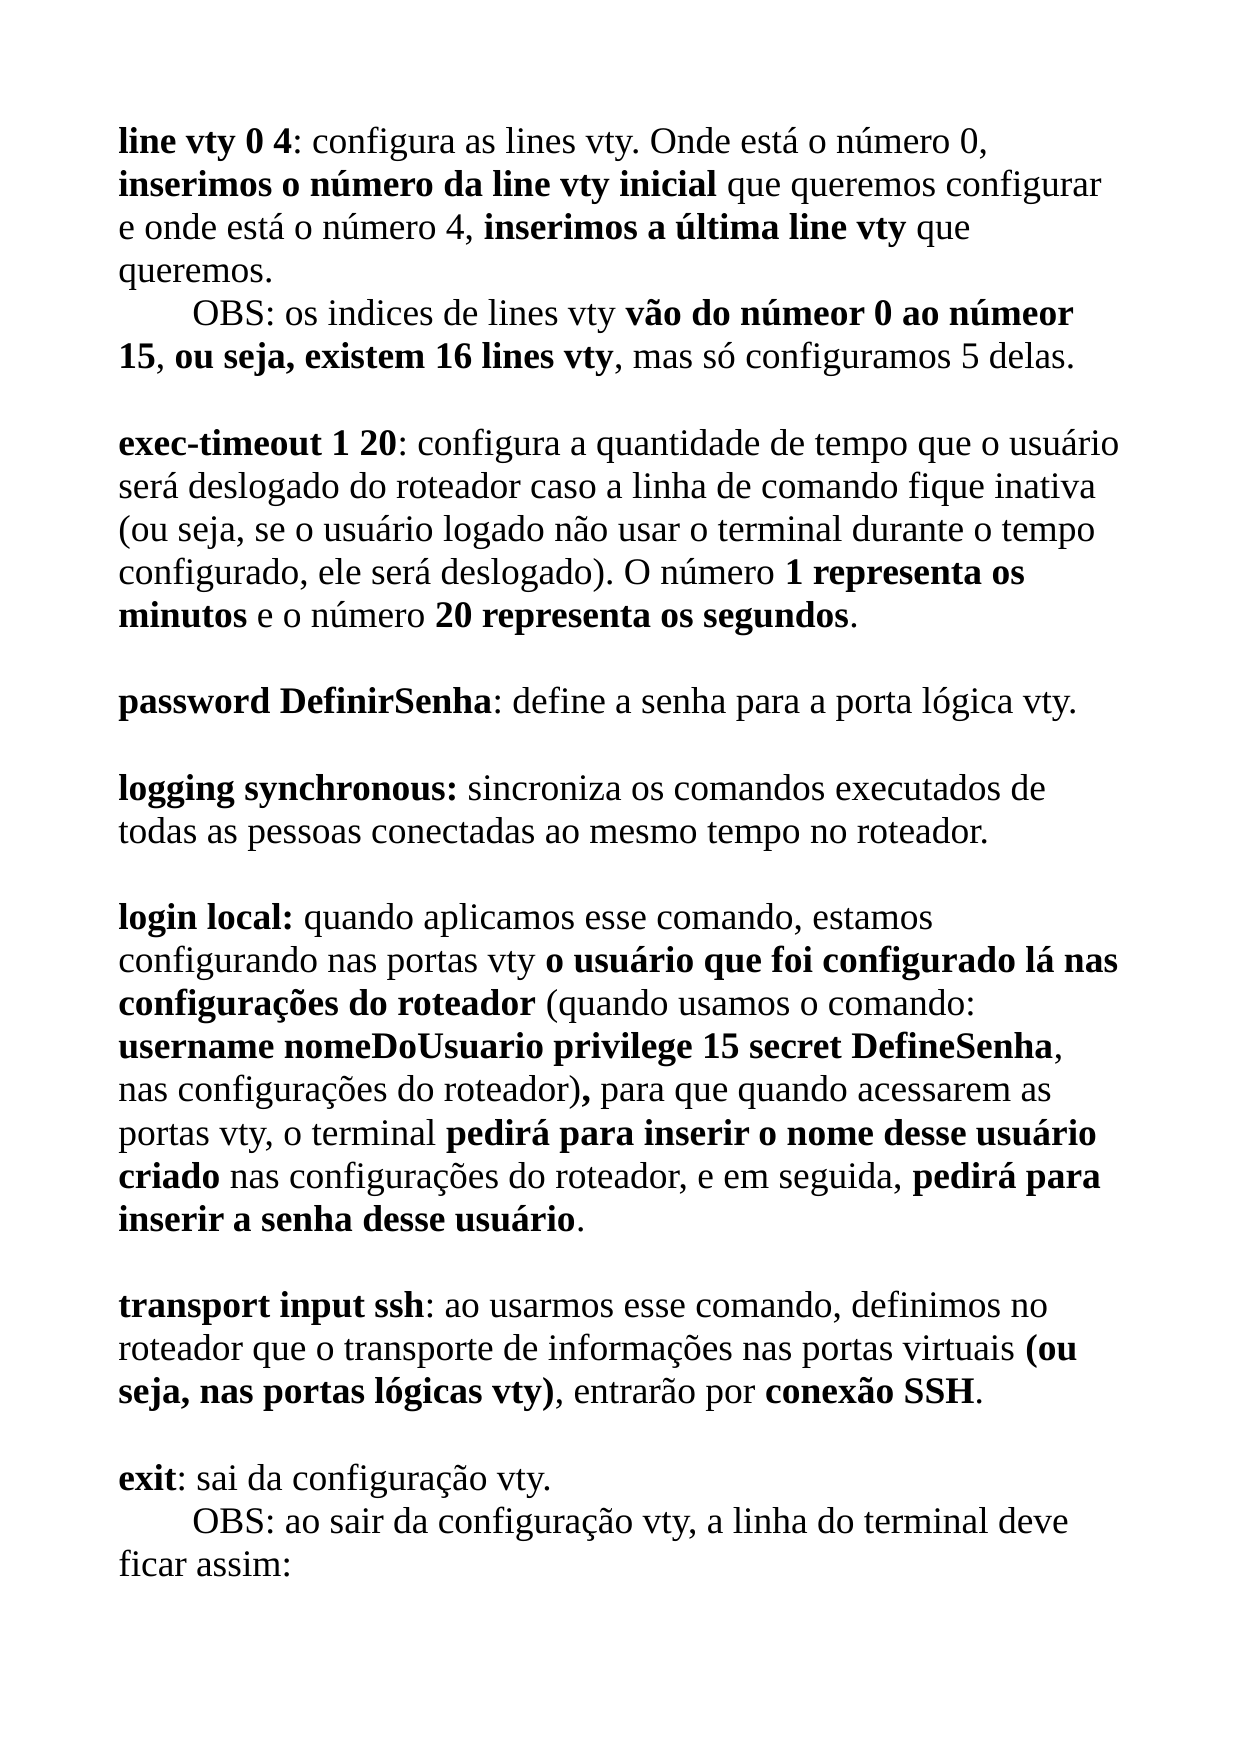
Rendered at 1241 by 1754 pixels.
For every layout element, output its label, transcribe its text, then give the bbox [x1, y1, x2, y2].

text logging synchronous: sincroniza os comandos executados de todas as pessoas conectadas ao mesmo tempo no roteador. [118, 765, 1122, 851]
text exec-timeout 1 20: configura a quantidade de tempo que o usuário será deslogado do roteador caso a linha de comando fique inativa (ou seja, se o usuário logado não usar o terminal durante o tempo configurado, ele será deslogado). O número 1 representa os minutos e o número 20 representa os segundos. [118, 420, 1122, 636]
text login local: quando aplicamos esse comando, estamos configurando nas portas vty o usuário que foi configurado lá nas configurações do roteador (quando usamos o comando: username nomeDoUsuario privilege 15 secret DefineSenha, nas configurações do roteador), para que quando acessarem as portas vty, o terminal pedirá para inserir o nome desse usuário criado nas configurações do roteador, e em seguida, pedirá para inserir a senha desse usuário. [118, 894, 1122, 1239]
text OBS: ao sair da configuração vty, a linha do terminal deve ficar assim: [118, 1498, 1122, 1584]
text password DefinirSenha: define a senha para a porta lógica vty. [118, 679, 1122, 722]
text exit: sai da configuração vty. [118, 1455, 1122, 1498]
text line vty 0 4: configura as lines vty. Onde está o número 0, inserimos o número da line vty inicial que queremos configurar e onde está o número 4, inserimos a última line vty que queremos. [118, 118, 1122, 291]
text OBS: os indices de lines vty vão do númeor 0 ao númeor 15, ou seja, existem 16 lines vty, mas só configuramos 5 delas. [118, 291, 1122, 377]
text transport input ssh: ao usarmos esse comando, definimos no roteador que o transporte de informações nas portas virtuais (ou seja, nas portas lógicas vty), entrarão por conexão SSH. [118, 1282, 1122, 1412]
